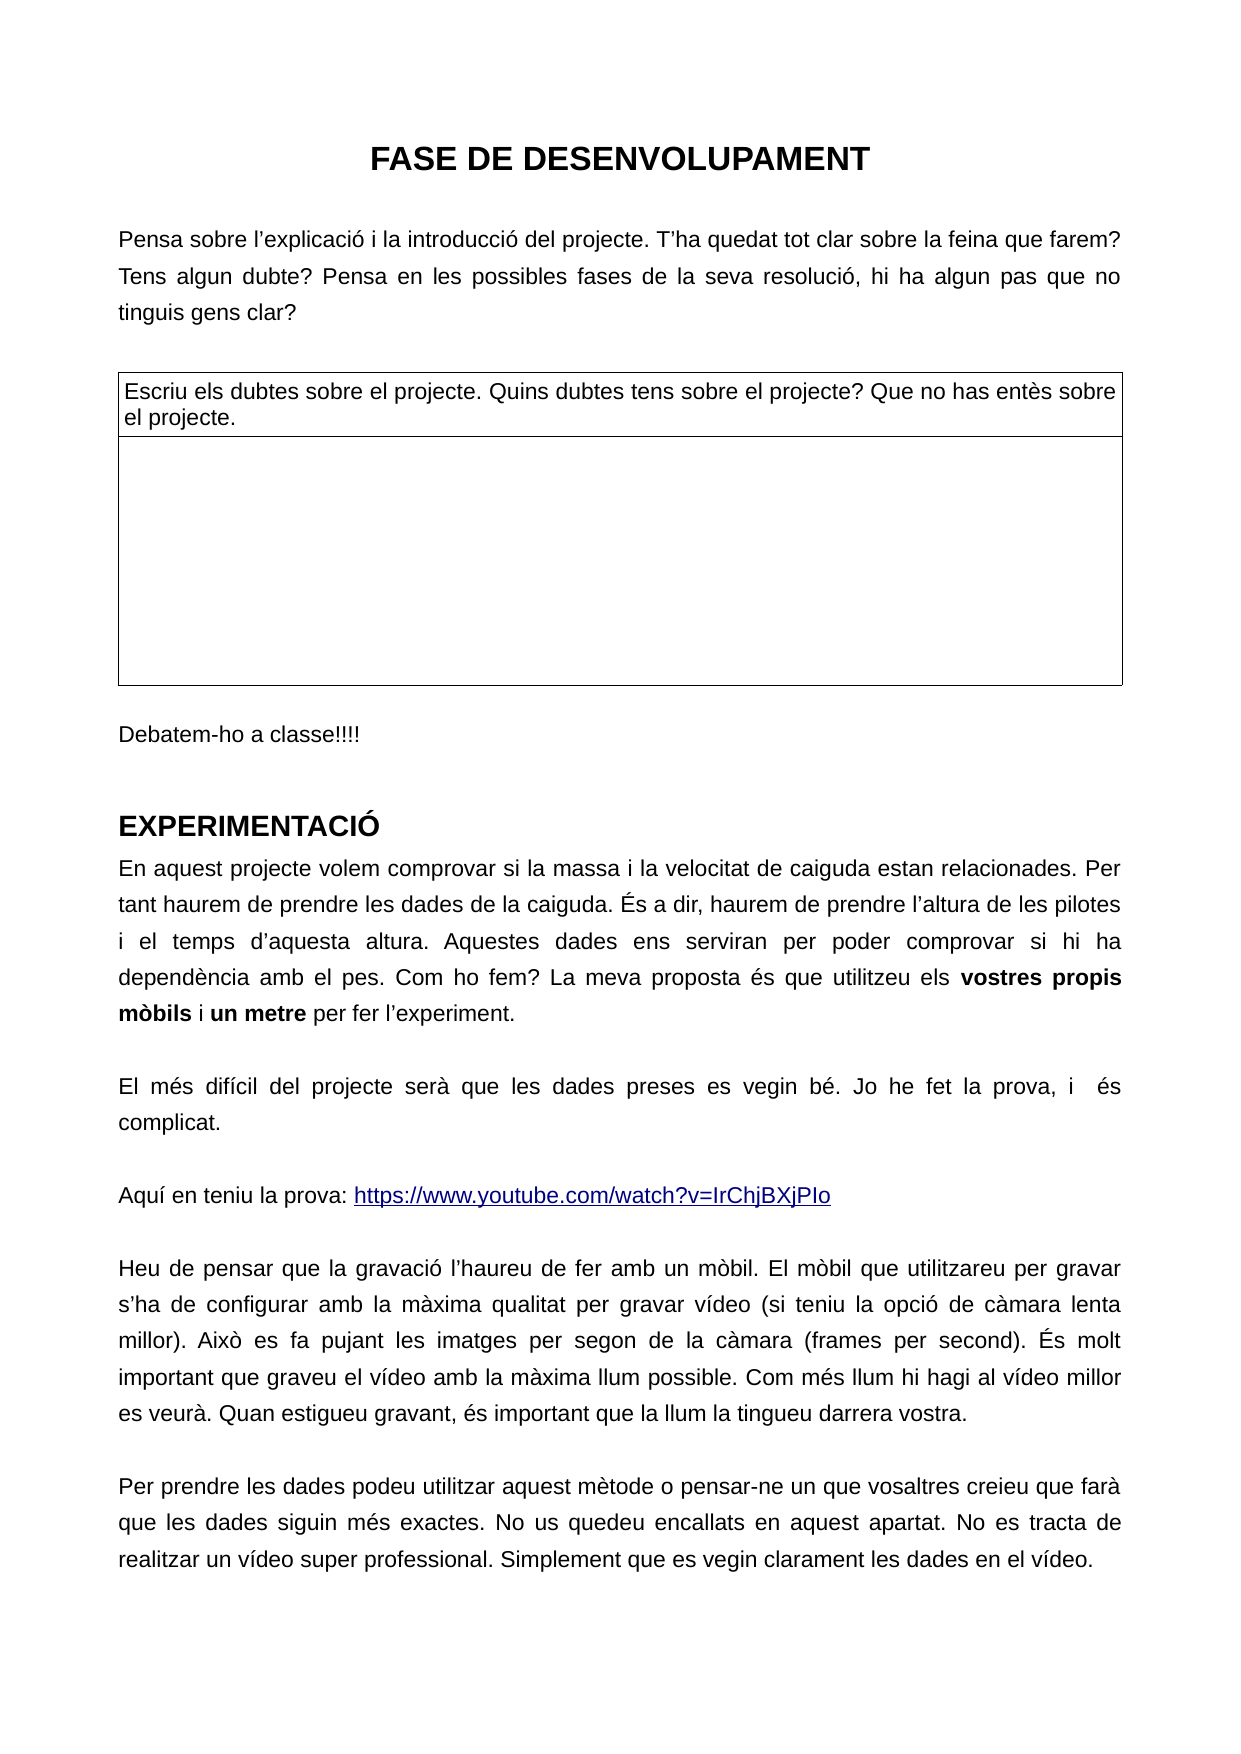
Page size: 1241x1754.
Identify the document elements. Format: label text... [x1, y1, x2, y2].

text Pensa sobre l’explicació i la introducció del projecte. T’ha quedat tot clar sobre la feina que farem? Tens algun dubte? Pensa en les possibles fases de la seva resolució, hi ha algun pas que no tinguis gens clar? [118, 226, 1122, 326]
text Heu de pensar que la gravació l’haureu de fer amb un mòbil. El mòbil que utilitzareu per gravar s’ha de configurar amb la màxima qualitat per gravar vídeo (si teniu la opció de càmara lenta millor). Això es fa pujant les imatges per segon de la càmara (frames per second). És molt important que graveu el vídeo amb la màxima llum possible. Com més llum hi hagi al vídeo millor es veurà. Quan estigueu gravant, és important que la llum la tingueu darrera vostra. [118, 1255, 1122, 1427]
text Per prendre les dades podeu utilitzar aquest mètode o pensar-ne un que vosaltres creieu que farà que les dades siguin més exactes. No us quedeu encallats en aquest apartat. No es tracta de realitzar un vídeo super professional. Simplement que es vegin clarament les dades en el vídeo. [118, 1473, 1122, 1572]
text El més difícil del projecte serà que les dades preses es vegin bé. Jo he fet la prova, i és complicat. [118, 1073, 1122, 1136]
subtitle FASE DE DESENVOLUPAMENT [118, 139, 1122, 178]
text Debatem-ho a classe!!!! [118, 721, 1122, 748]
text En aquest projecte volem comprovar si la massa i la velocitat de caiguda estan relacionades. Per tant haurem de prendre les dades de la caiguda. És a dir, haurem de prendre l’altura de les pilotes i el temps d’aquesta altura. Aquestes dades ens serviran per poder comprovar si hi ha dependència amb el pes. Com ho fem? La meva proposta és que utilitzeu els vostres propis mòbils i un metre per fer l’experiment. [118, 855, 1122, 1027]
text Aquí en teniu la prova: https://www.youtube.com/watch?v=IrChjBXjPIo [118, 1182, 1122, 1208]
subtitle EXPERIMENTACIÓ [118, 809, 1122, 842]
table_header Escriu els dubtes sobre el projecte. Quins dubtes tens sobre el projecte? Que no has entès sobre el projecte. [119, 373, 1122, 436]
table_cell [119, 437, 1122, 685]
